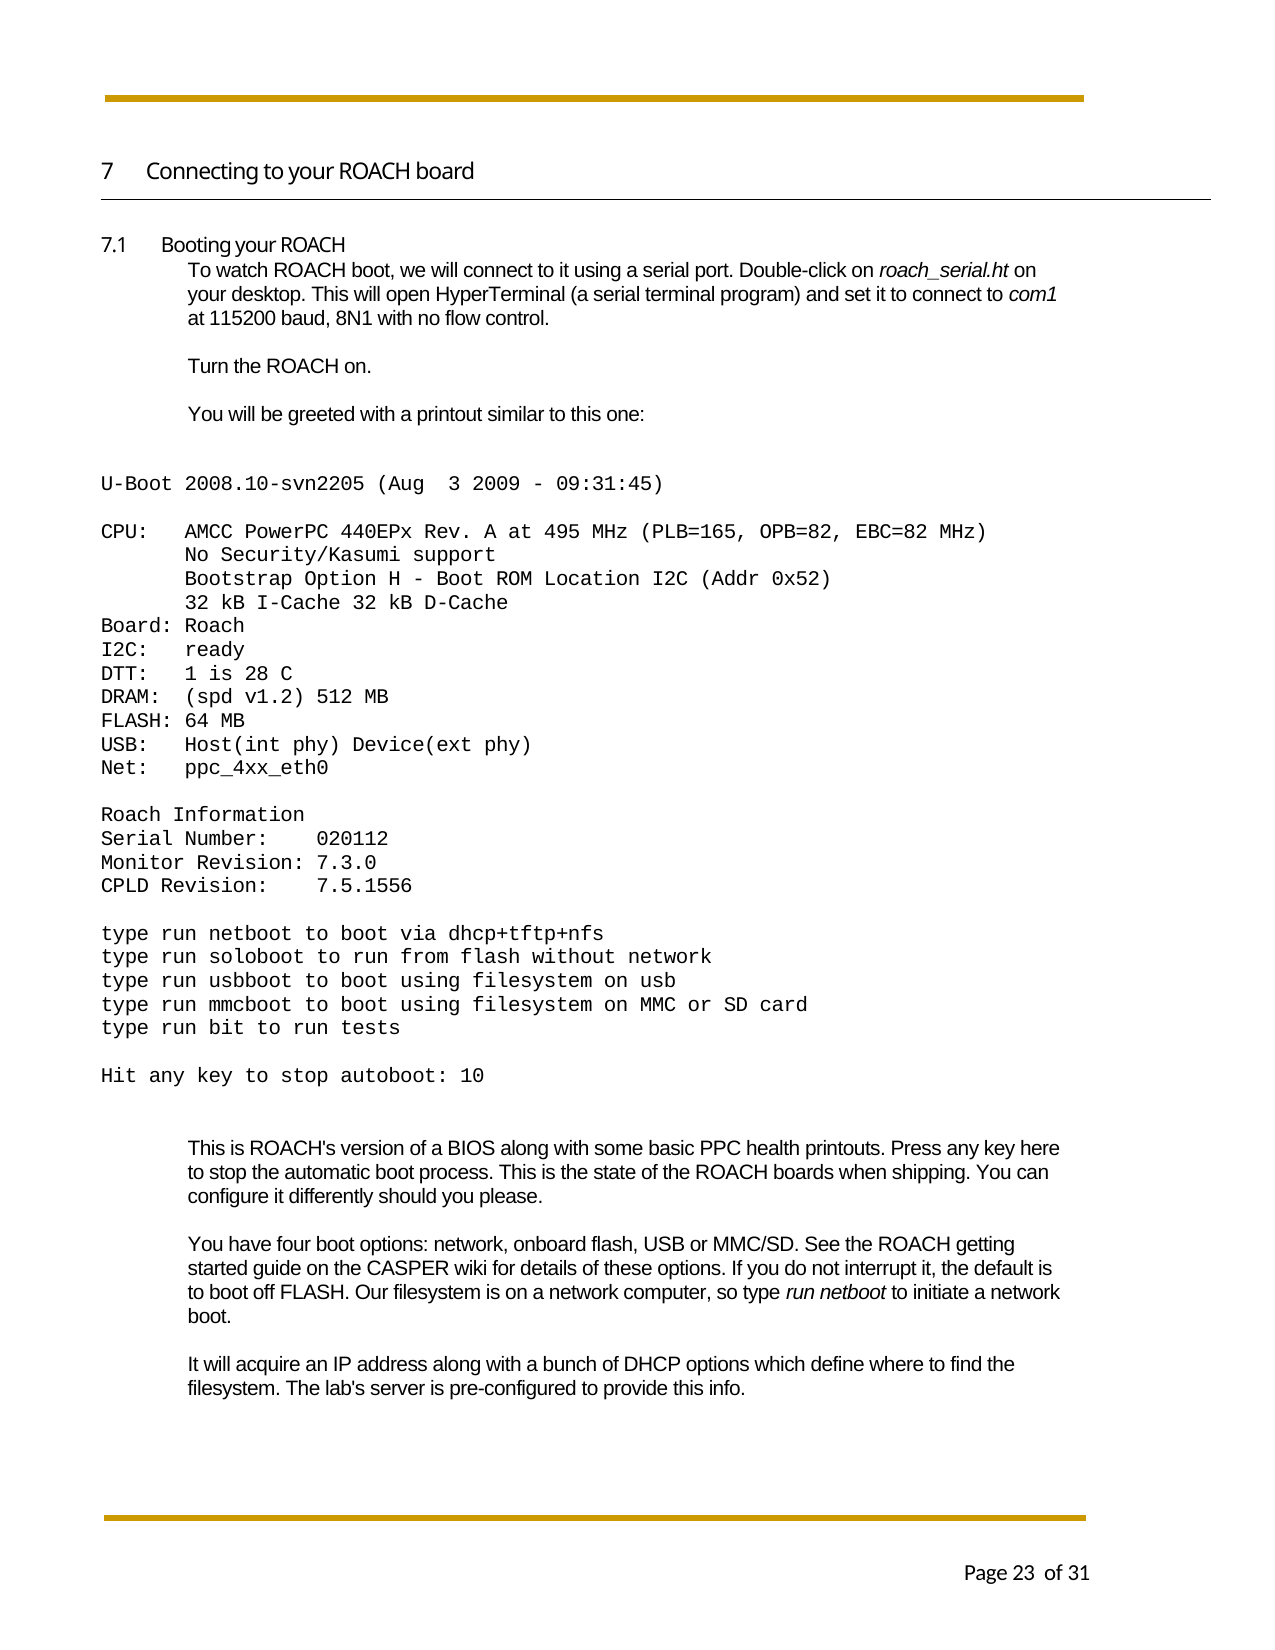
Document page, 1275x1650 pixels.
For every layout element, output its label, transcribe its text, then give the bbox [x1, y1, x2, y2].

text Board: Roach [101, 615, 1062, 639]
text Hit any key to stop autoboot: 10 [101, 1064, 1062, 1088]
text Net: ppc_4xx_eth0 [101, 757, 1062, 781]
text type run mmcboot to boot using filesystem on MMC or SD card [101, 994, 1062, 1017]
text You will be greeted with a printout similar to this one: [187, 402, 1062, 426]
text 32 kB I-Cache 32 kB D-Cache [101, 592, 1062, 615]
subtitle Connecting to your ROACH board [101, 155, 1062, 186]
text Monitor Revision: 7.3.0 [101, 852, 1062, 875]
text Turn the ROACH on. [187, 354, 1062, 378]
text CPLD Revision: 7.5.1556 [101, 875, 1062, 899]
text type run soloboot to run from flash without network [101, 946, 1062, 970]
text Bootstrap Option H - Boot ROM Location I2C (Addr 0x52) [101, 568, 1062, 592]
text I2C: ready [101, 639, 1062, 663]
subtitle Booting your ROACH [101, 230, 1062, 258]
text This is ROACH's version of a BIOS along with some basic PPC health printouts. Press any key here to stop the automatic boot process. This is the state of the ROACH boards when shipping. You can configure it differently should you please. [187, 1136, 1062, 1208]
text U-Boot 2008.10-svn2205 (Aug 3 2009 - 09:31:45) [101, 473, 1062, 497]
text USB: Host(int phy) Device(ext phy) [101, 733, 1062, 757]
text DTT: 1 is 28 C [101, 663, 1062, 686]
text You have four boot options: network, onboard flash, USB or MMC/SD. See the ROACH getting started guide on the CASPER wiki for details of these options. If you do not interrupt it, the default is to boot off FLASH. Our filesystem is on a network computer, so type run netboot to initiate a network boot. [187, 1232, 1062, 1328]
text type run bit to run tests [101, 1017, 1062, 1041]
text FLASH: 64 MB [101, 710, 1062, 733]
text type run usbboot to boot using filesystem on usb [101, 970, 1062, 994]
text DRAM: (spd v1.2) 512 MB [101, 686, 1062, 710]
text Roach Information [101, 804, 1062, 828]
text No Security/Kasumi support [101, 544, 1062, 568]
text Serial Number: 020112 [101, 828, 1062, 852]
text CPU: AMCC PowerPC 440EPx Rev. A at 495 MHz (PLB=165, OPB=82, EBC=82 MHz) [101, 521, 1062, 544]
text It will acquire an IP address along with a bunch of DHCP options which define where to find the filesystem. The lab's server is pre-configured to provide this info. [187, 1352, 1062, 1400]
text type run netboot to boot via dhcp+tftp+nfs [101, 923, 1062, 946]
text To watch ROACH boot, we will connect to it using a serial port. Double-click on roach_serial.ht on your desktop. This will open HyperTerminal (a serial terminal program) and set it to connect to com1 at 115200 baud, 8N1 with no flow control. [187, 258, 1062, 330]
